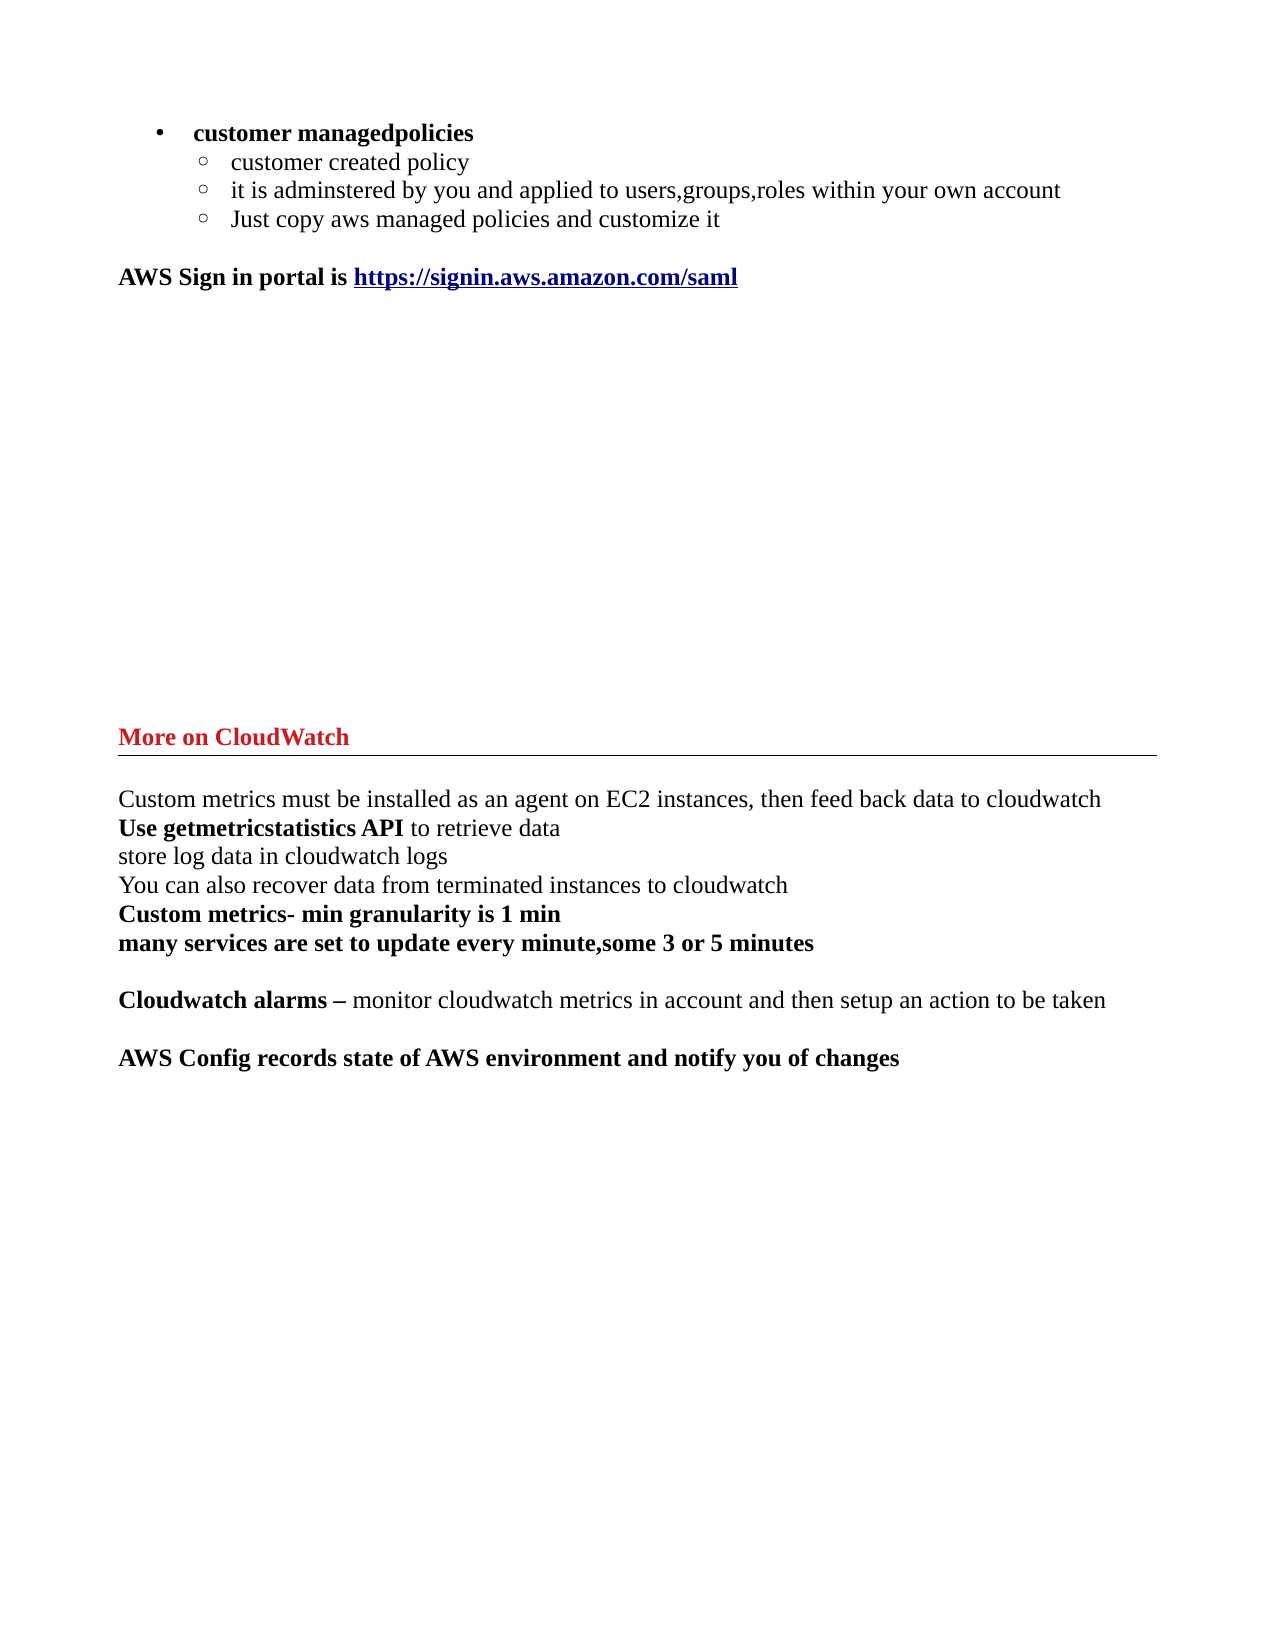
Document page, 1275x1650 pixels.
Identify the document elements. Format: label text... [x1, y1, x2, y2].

list it is adminstered by you and applied to users,groups,roles within your own account [193, 176, 1157, 204]
list customer managedpolicies [156, 118, 1157, 147]
text You can also recover data from terminated instances to cloudwatch [118, 870, 1157, 899]
text store log data in cloudwatch logs [118, 841, 1157, 870]
text Use getmetricstatistics API to retrieve data [118, 813, 1157, 841]
text Custom metrics must be installed as an agent on EC2 instances, then feed back data to cloudwatch [118, 784, 1157, 813]
list customer created policy [193, 147, 1157, 176]
text AWS Config records state of AWS environment and notify you of changes [118, 1043, 1157, 1071]
text many services are set to update every minute,some 3 or 5 minutes [118, 928, 1157, 956]
text More on CloudWatch [118, 722, 1157, 755]
text Custom metrics- min granularity is 1 min [118, 899, 1157, 928]
text Cloudwatch alarms – monitor cloudwatch metrics in account and then setup an action to be taken [118, 985, 1157, 1014]
text AWS Sign in portal is https://signin.aws.amazon.com/saml [118, 262, 1157, 291]
list Just copy aws managed policies and customize it [193, 204, 1157, 233]
